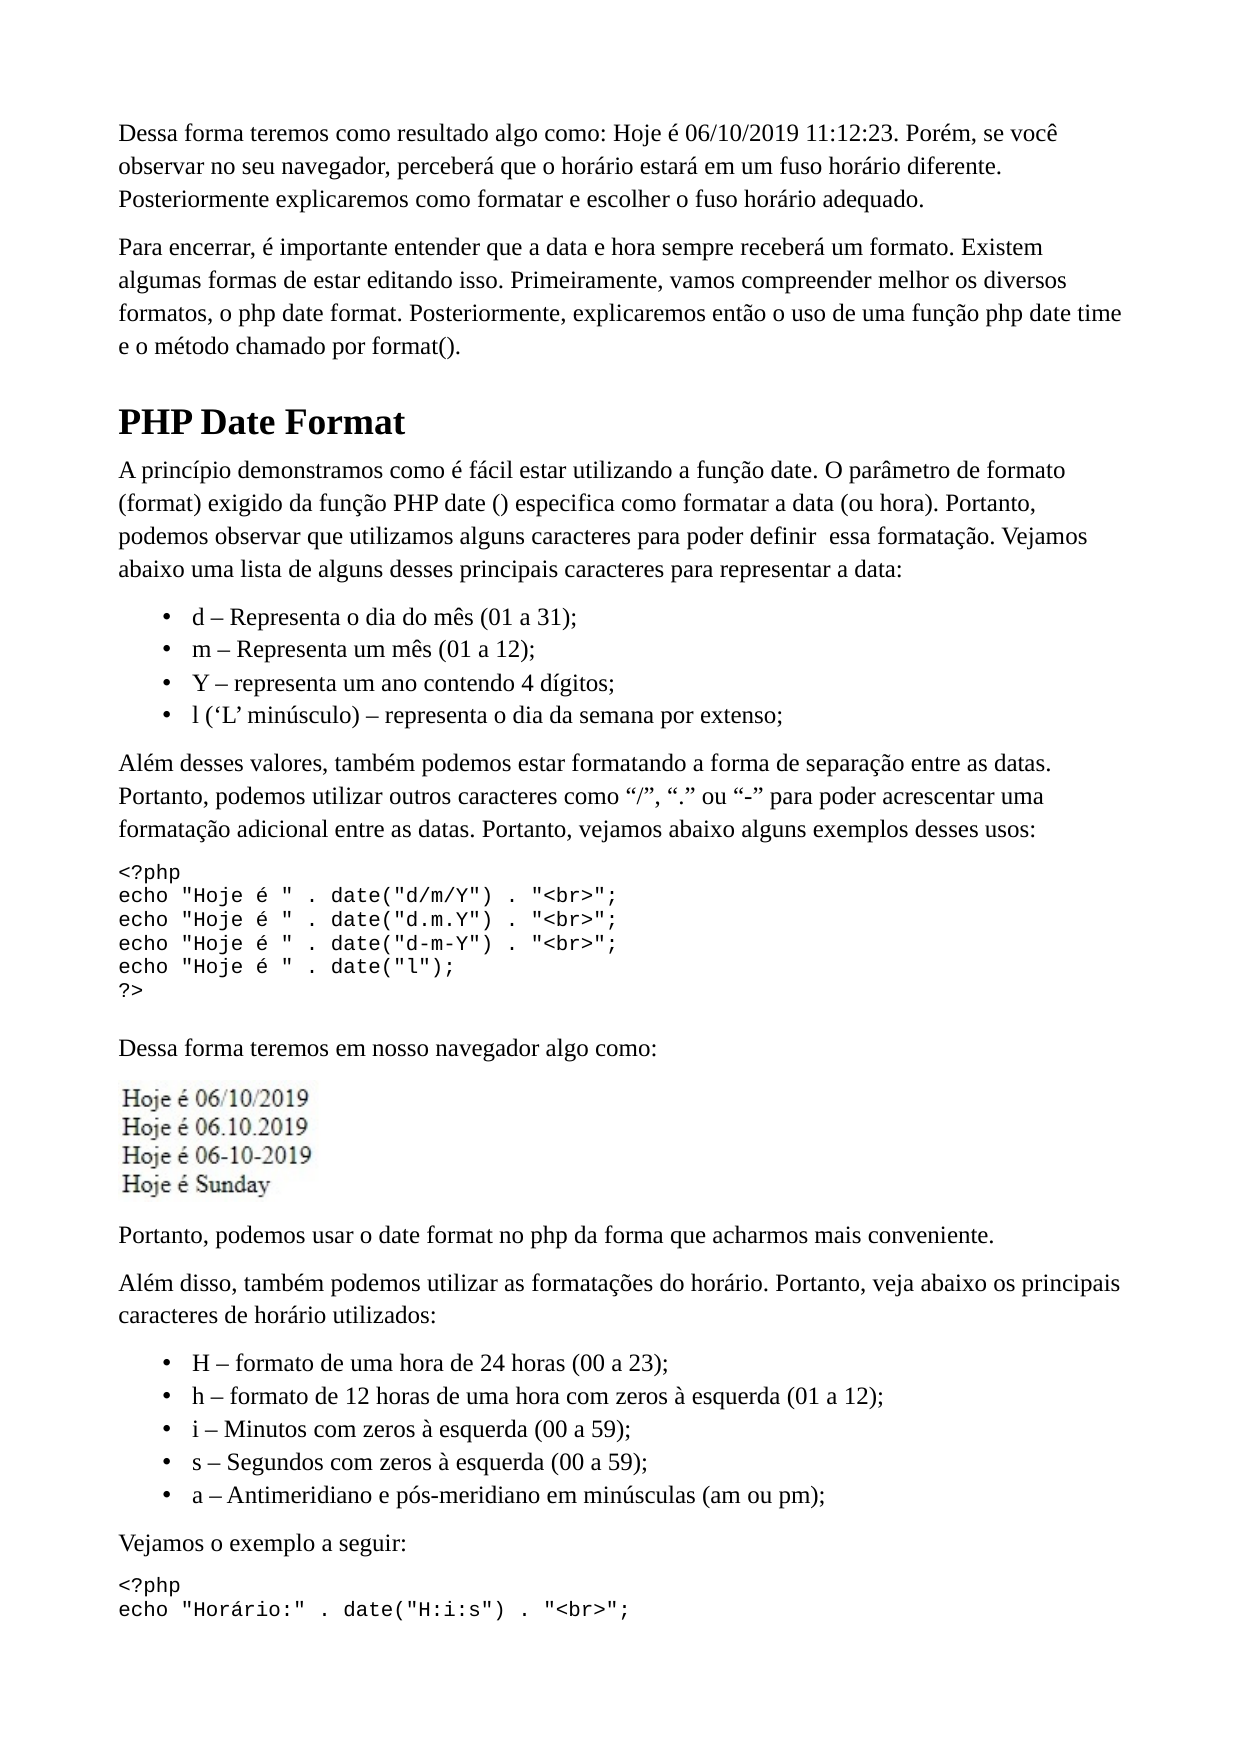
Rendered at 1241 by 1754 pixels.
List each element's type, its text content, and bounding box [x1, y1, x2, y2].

text <?php [118, 1576, 1122, 1599]
list s – Segundos com zeros à esquerda (00 a 59); [162, 1447, 1122, 1476]
text Dessa forma teremos como resultado algo como: Hoje é 06/10/2019 11:12:23. Porém, se você observar no seu navegador, perceberá que o horário estará em um fuso horário diferente. Posteriormente explicaremos como formatar e escolher o fuso horário adequado. [118, 118, 1122, 213]
text Vejamos o exemplo a seguir: [118, 1528, 1122, 1557]
text <?php [118, 862, 1122, 886]
text echo "Hoje é " . date("d-m-Y") . "<br>"; [118, 933, 1122, 956]
text echo "Horário:" . date("H:i:s") . "<br>"; [118, 1599, 1122, 1623]
text A princípio demonstramos como é fácil estar utilizando a função date. O parâmetro de formato (format) exigido da função PHP date () especifica como formatar a data (ou hora). Portanto, podemos observar que utilizamos alguns caracteres para poder definir essa formatação. Vejamos abaixo uma lista de alguns desses principais caracteres para representar a data: [118, 455, 1122, 583]
text Para encerrar, é importante entender que a data e hora sempre receberá um formato. Existem algumas formas de estar editando isso. Primeiramente, vamos compreender melhor os diversos formatos, o php date format. Posteriormente, explicaremos então o uso de uma função php date time e o método chamado por format(). [118, 232, 1122, 359]
list H – formato de uma hora de 24 horas (00 a 23); [162, 1348, 1122, 1377]
text Além disso, também podemos utilizar as formatações do horário. Portanto, veja abaixo os principais caracteres de horário utilizados: [118, 1268, 1122, 1329]
list a – Antimeridiano e pós-meridiano em minúsculas (am ou pm); [162, 1480, 1122, 1509]
text Dessa forma teremos em nosso navegador algo como: [118, 1033, 1122, 1062]
list h – formato de 12 horas de uma hora com zeros à esquerda (01 a 12); [162, 1381, 1122, 1410]
list d – Representa o dia do mês (01 a 31); [162, 602, 1122, 630]
subtitle PHP Date Format [118, 399, 1122, 442]
list l (‘L’ minúsculo) – representa o dia da semana por extenso; [162, 701, 1122, 729]
text ?> [118, 980, 1122, 1004]
text echo "Hoje é " . date("d.m.Y") . "<br>"; [118, 909, 1122, 933]
text echo "Hoje é " . date("d/m/Y") . "<br>"; [118, 886, 1122, 909]
list Y – representa um ano contendo 4 dígitos; [162, 668, 1122, 696]
picture [118, 1080, 325, 1202]
list i – Minutos com zeros à esquerda (00 a 59); [162, 1414, 1122, 1443]
text Além desses valores, também podemos estar formatando a forma de separação entre as datas. Portanto, podemos utilizar outros caracteres como “/”, “.” ou “-” para poder acrescentar uma formatação adicional entre as datas. Portanto, vejamos abaixo alguns exemplos desses usos: [118, 748, 1122, 843]
list m – Representa um mês (01 a 12); [162, 634, 1122, 663]
text Portanto, podemos usar o date format no php da forma que acharmos mais conveniente. [118, 1220, 1122, 1249]
text echo "Hoje é " . date("l"); [118, 956, 1122, 980]
